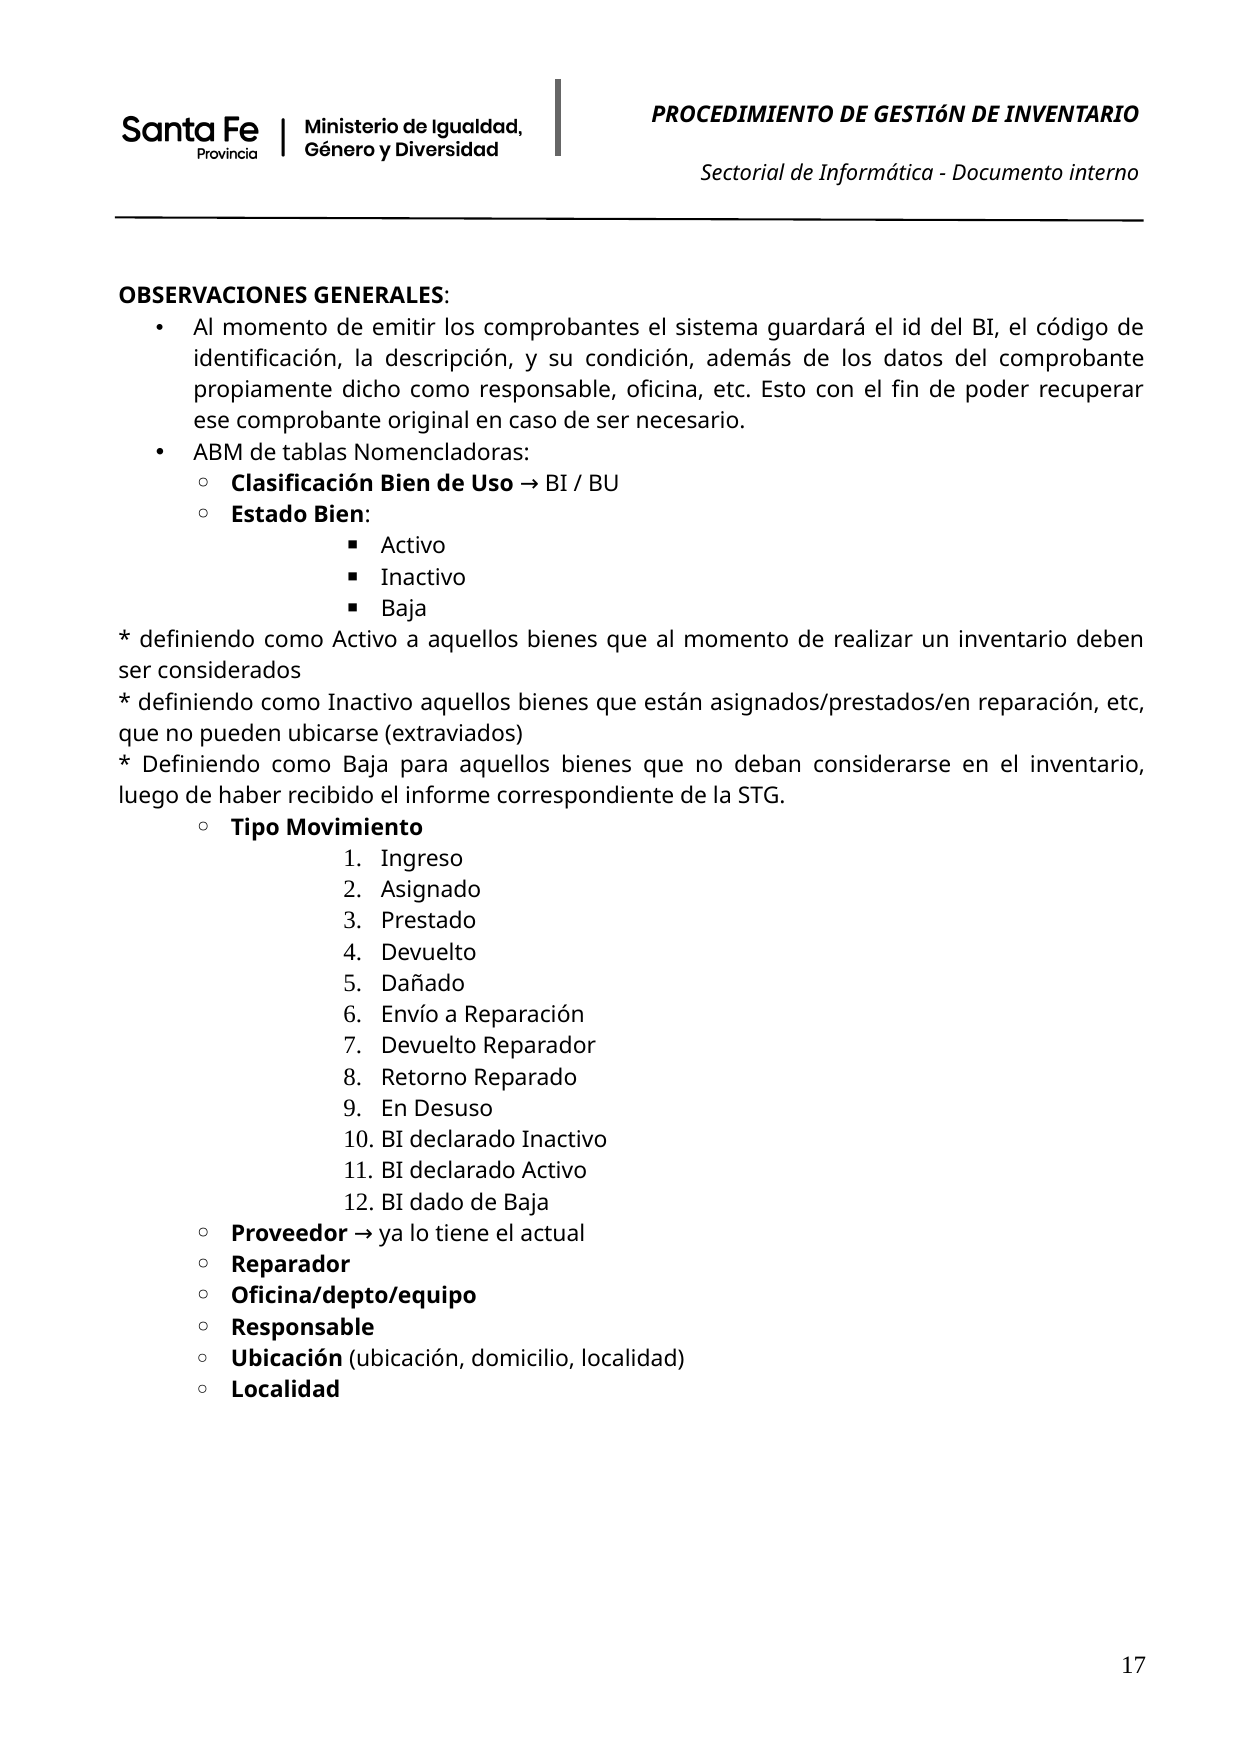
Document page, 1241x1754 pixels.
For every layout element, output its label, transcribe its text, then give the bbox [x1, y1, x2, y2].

list Retorno Reparado [343, 1061, 1146, 1092]
list ABM de tablas Nomencladoras: [156, 436, 1146, 467]
list Clasificación Bien de Uso → BI / BU [193, 467, 1146, 498]
list Devuelto Reparador [343, 1029, 1146, 1061]
list BI dado de Baja [343, 1186, 1146, 1217]
list Activo [343, 529, 1146, 561]
list Oficina/depto/equipo [193, 1279, 1146, 1311]
list Reparador [193, 1248, 1146, 1279]
list Tipo Movimiento [193, 811, 1146, 842]
list BI declarado Activo [343, 1154, 1146, 1186]
text OBSERVACIONES GENERALES: [118, 279, 1146, 311]
list Ubicación (ubicación, domicilio, localidad) [193, 1342, 1146, 1373]
list Devuelto [343, 936, 1146, 967]
list Proveedor → ya lo tiene el actual [193, 1217, 1146, 1248]
list BI declarado Inactivo [343, 1123, 1146, 1154]
list Estado Bien: [193, 498, 1146, 529]
text * definiendo como Activo a aquellos bienes que al momento de realizar un inventario deben ser considerados [118, 623, 1146, 686]
list Prestado [343, 904, 1146, 936]
text * Definiendo como Baja para aquellos bienes que no deban considerarse en el inventario, luego de haber recibido el informe correspondiente de la STG. [118, 748, 1146, 811]
list Inactivo [343, 561, 1146, 592]
list Asignado [343, 873, 1146, 904]
list Envío a Reparación [343, 998, 1146, 1029]
picture [102, 100, 550, 170]
list Ingreso [343, 842, 1146, 873]
text * definiendo como Inactivo aquellos bienes que están asignados/prestados/en reparación, etc, que no pueden ubicarse (extraviados) [118, 686, 1146, 748]
list Dañado [343, 967, 1146, 998]
list Responsable [193, 1311, 1146, 1342]
list Al momento de emitir los comprobantes el sistema guardará el id del BI, el código de identificación, la descripción, y su condición, además de los datos del comprobante propiamente dicho como responsable, oficina, etc. Esto con el fin de poder recuperar ese comprobante original en caso de ser necesario. [156, 311, 1146, 436]
list En Desuso [343, 1092, 1146, 1123]
list Localidad [193, 1373, 1146, 1404]
list Baja [343, 592, 1146, 623]
